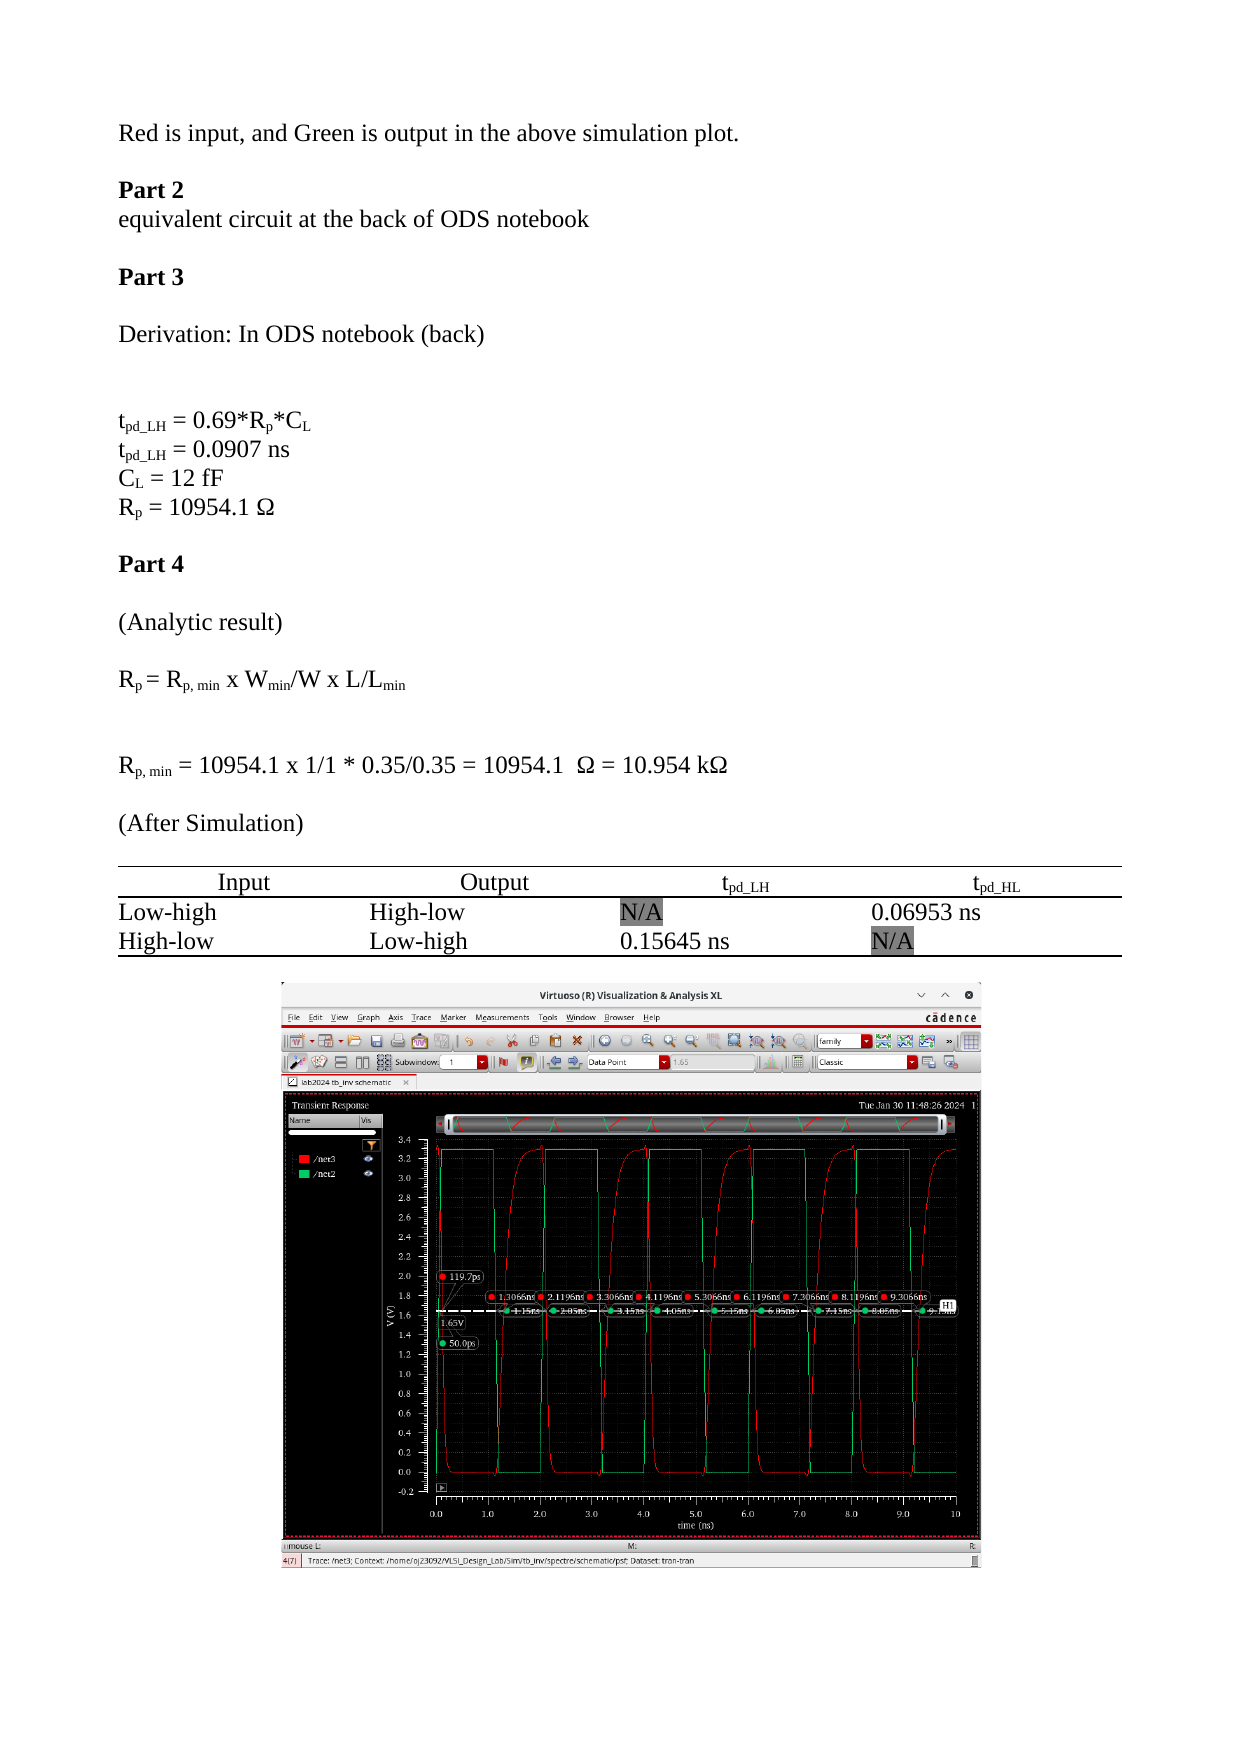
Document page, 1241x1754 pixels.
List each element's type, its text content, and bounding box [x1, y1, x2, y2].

text (After Simulation) [118, 808, 1122, 837]
text Rp = 10954.1 Ω [118, 492, 1122, 521]
text Part 4 [118, 549, 1122, 578]
table_cell High-low [118, 926, 369, 955]
table_cell Low-high [369, 926, 620, 955]
text CL = 12 fF [118, 463, 1122, 492]
table_header Input [118, 867, 369, 896]
text tpd_LH = 0.0907 ns [118, 434, 1122, 463]
table_cell Low-high [118, 898, 369, 926]
table_cell 0.06953 ns [871, 898, 1122, 926]
text (Analytic result) [118, 607, 1122, 636]
table_header tpd_LH [620, 867, 871, 896]
text Derivation: In ODS notebook (back) [118, 319, 1122, 348]
text Rp = Rp, min x Wmin/W x L/Lmin [118, 664, 1122, 693]
table_header Output [369, 867, 620, 896]
text equivalent circuit at the back of ODS notebook [118, 204, 1122, 233]
table_header tpd_HL [871, 867, 1122, 896]
table_cell N/A [620, 898, 871, 926]
table_cell N/A [871, 926, 1122, 955]
picture [281, 982, 982, 1568]
table_cell High-low [369, 898, 620, 926]
text tpd_LH = 0.69*Rp*CL [118, 406, 1122, 434]
text Part 3 [118, 262, 1122, 291]
text Red is input, and Green is output in the above simulation plot. [118, 118, 1122, 147]
table_cell 0.15645 ns [620, 926, 871, 955]
text Rp, min = 10954.1 x 1/1 * 0.35/0.35 = 10954.1 Ω = 10.954 kΩ [118, 751, 1122, 779]
text Part 2 [118, 176, 1122, 204]
